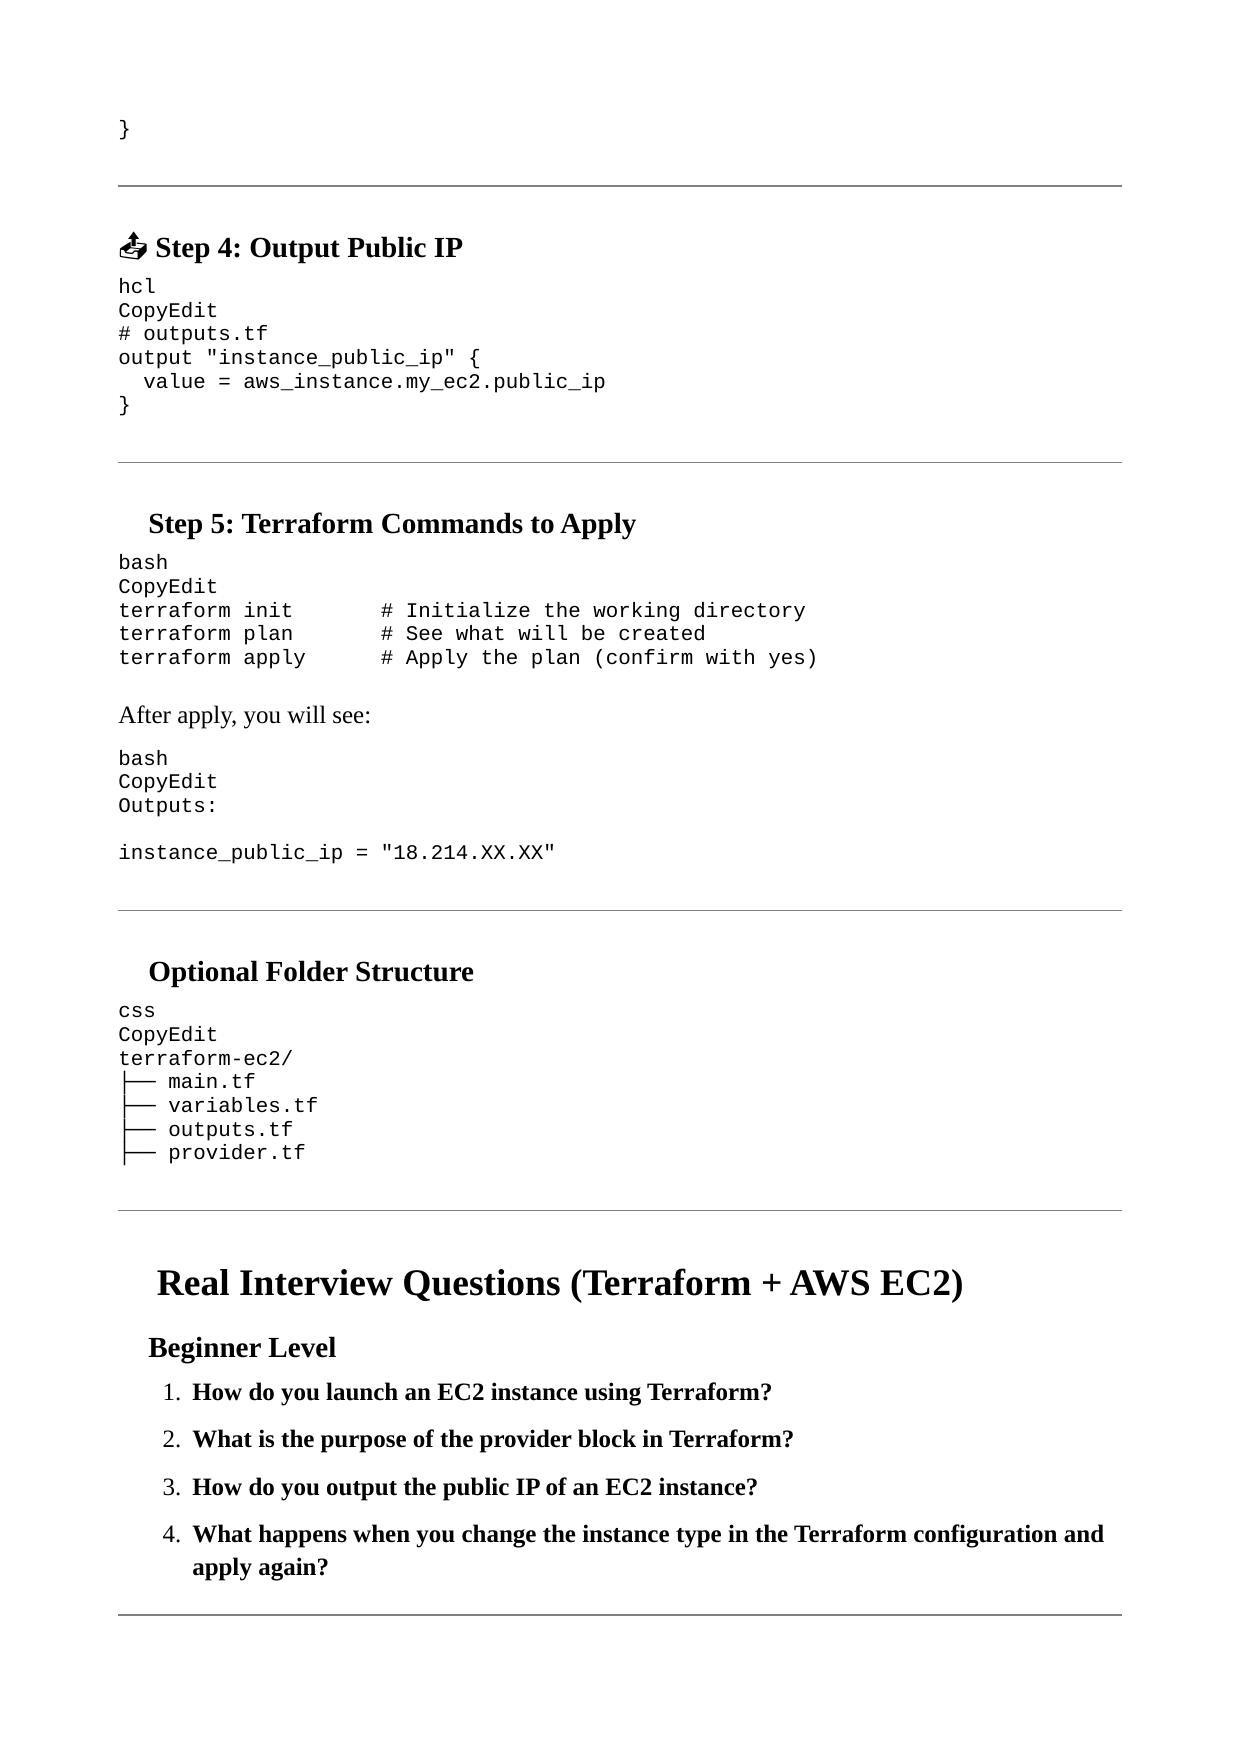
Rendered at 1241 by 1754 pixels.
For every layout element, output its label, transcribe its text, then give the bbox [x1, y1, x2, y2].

text terraform init # Initialize the working directory [118, 600, 1122, 623]
text After apply, you will see: [118, 700, 1122, 729]
subtitle 🚀 Step 5: Terraform Commands to Apply [118, 506, 1122, 540]
text CopyEdit [118, 300, 1122, 323]
text ├── variables.tf [125, 1095, 1122, 1118]
subtitle 🔁 Optional Folder Structure [118, 954, 1122, 988]
list How do you output the public IP of an EC2 instance? [162, 1472, 1122, 1501]
text CopyEdit [118, 771, 1122, 795]
text Outputs: [118, 795, 1122, 819]
list What happens when you change the instance type in the Terraform configuration and apply again? [162, 1519, 1122, 1581]
list How do you launch an EC2 instance using Terraform? [162, 1377, 1122, 1405]
text instance_public_ip = "18.214.XX.XX" [118, 842, 1122, 866]
text } [118, 118, 1122, 142]
text terraform-ec2/ [118, 1048, 1122, 1071]
text } [118, 394, 1122, 418]
text terraform plan # See what will be created [118, 623, 1122, 647]
text hcl [118, 276, 1122, 300]
text CopyEdit [118, 576, 1122, 600]
text terraform apply # Apply the plan (confirm with yes) [118, 647, 1122, 671]
text output "instance_public_ip" { [118, 347, 1122, 371]
text ├── provider.tf [118, 1142, 1122, 1166]
text # outputs.tf [118, 323, 1122, 347]
subtitle 🔹 Beginner Level [118, 1331, 1122, 1364]
text bash [118, 552, 1122, 576]
list What is the purpose of the provider block in Terraform? [162, 1424, 1122, 1453]
subtitle 📤 Step 4: Output Public IP [118, 230, 1122, 264]
text css [118, 1000, 1122, 1024]
text CopyEdit [118, 1024, 1122, 1048]
text value = aws_instance.my_ec2.public_ip [118, 371, 1122, 394]
subtitle 🧠 Real Interview Questions (Terraform + AWS EC2) [118, 1260, 1122, 1303]
text bash [118, 748, 1122, 771]
text ├── outputs.tf [118, 1118, 1122, 1142]
text ├── main.tf [118, 1071, 1122, 1095]
